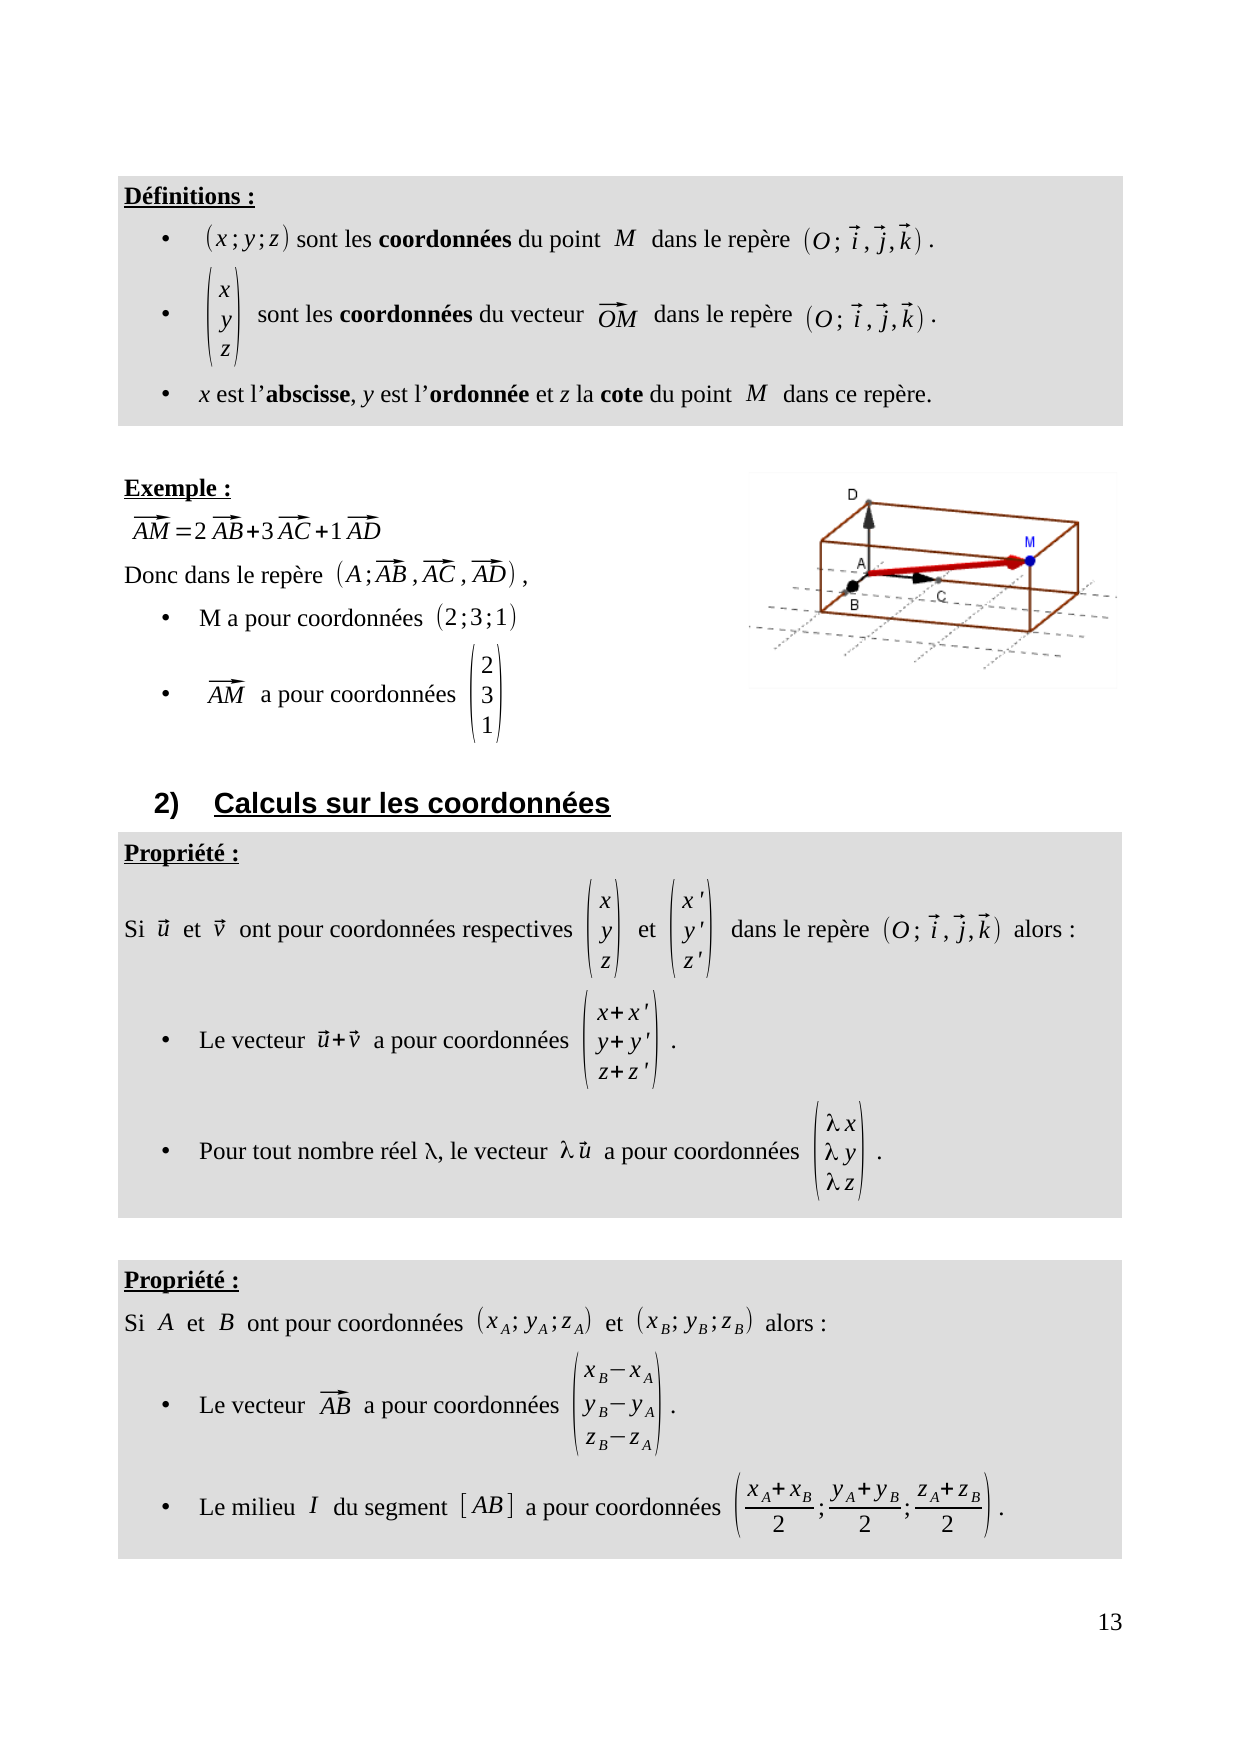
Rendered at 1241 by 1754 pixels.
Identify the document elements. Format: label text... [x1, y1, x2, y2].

table_header Propriété : Si et ont pour coordonnées et alors : Le vecteur a pour coordonnées . Le milieu du segment a pour coordonnées . [118, 1260, 1122, 1559]
table_header Définitions : sont les coordonnées du point dans le repère . sont les coordonnées du vecteur dans le repère . x est l’abscisse, y est l’ordonnée et z la cote du point dans ce repère. [118, 176, 1123, 426]
table_header [743, 467, 1123, 761]
subtitle Calculs sur les coordonnées [153, 786, 1122, 820]
table_header Exemple : Donc dans le repère , M a pour coordonnées a pour coordonnées [118, 467, 743, 761]
table_header Propriété : Si et ont pour coordonnées respectives et dans le repère alors : Le vecteur a pour coordonnées . Pour tout nombre réel , le vecteur a pour coordonnées . [118, 832, 1122, 1218]
picture [748, 472, 1118, 689]
